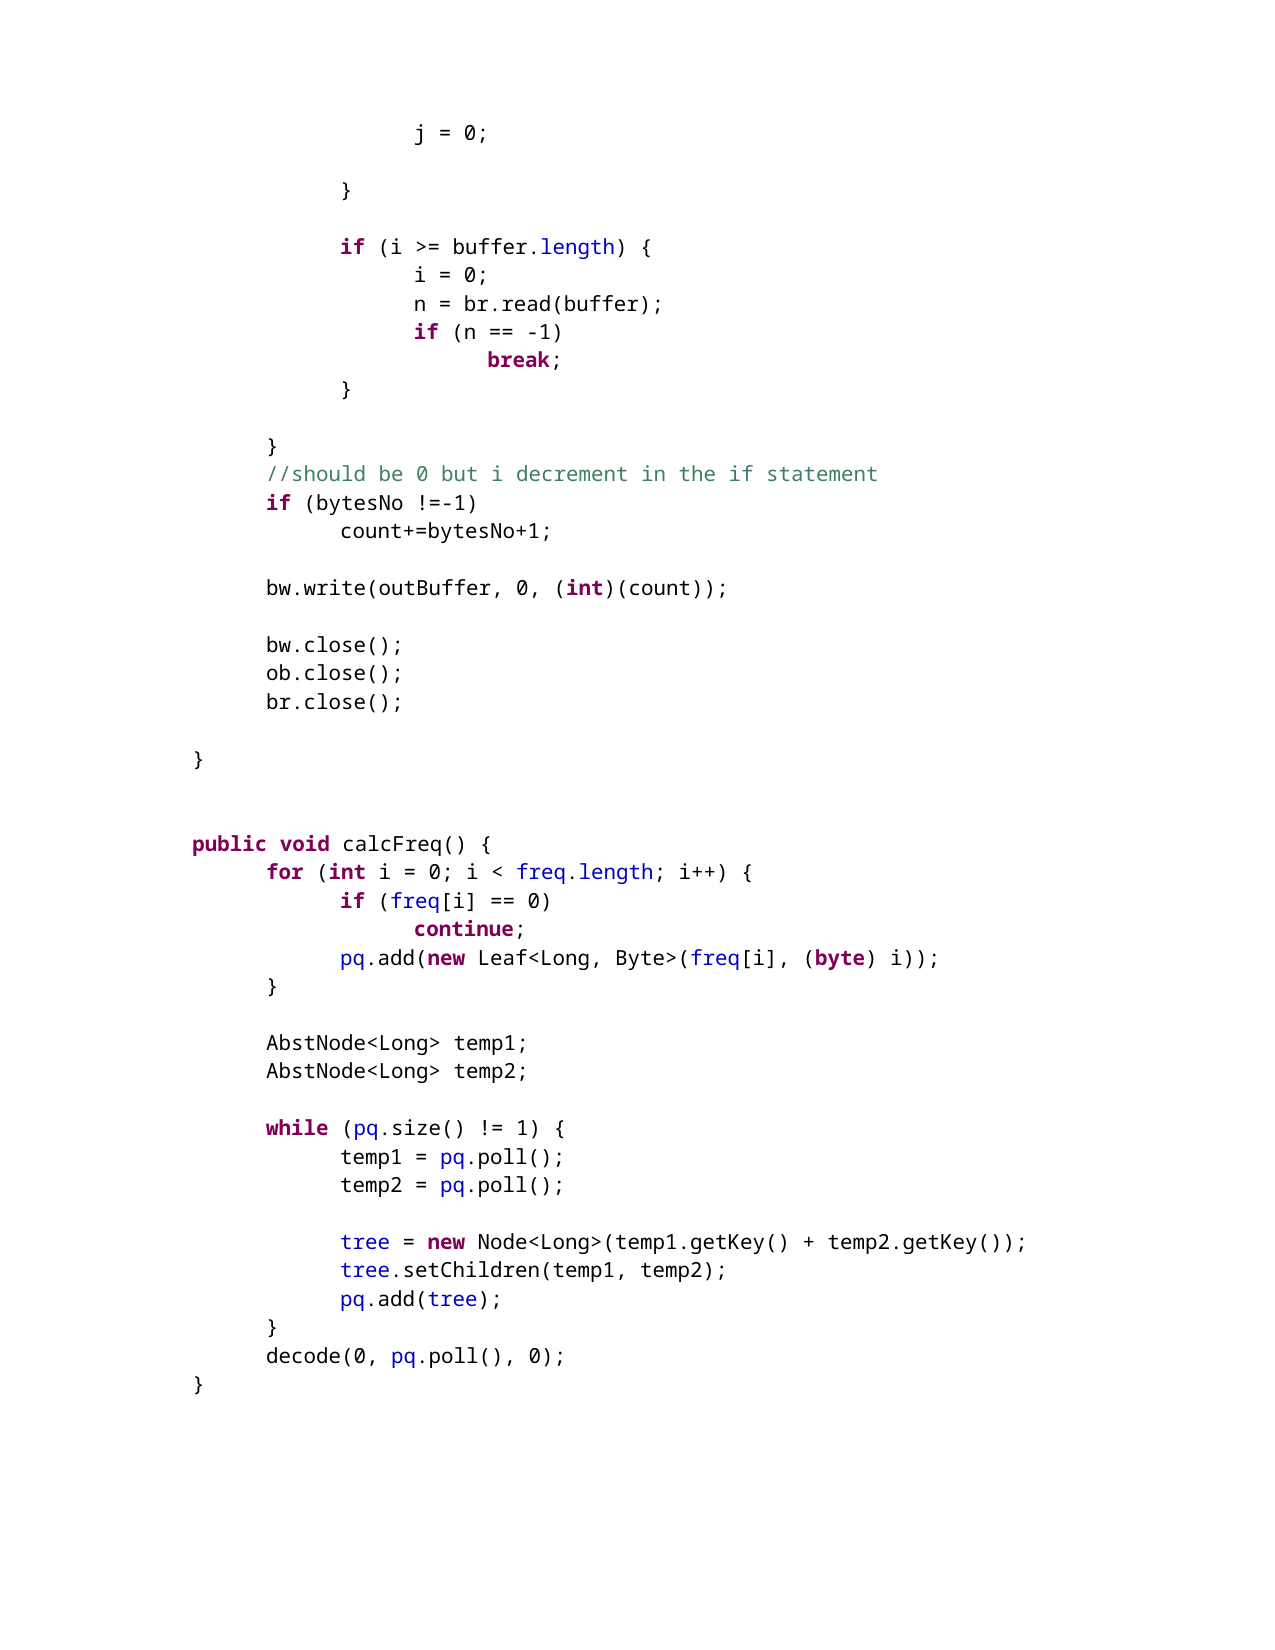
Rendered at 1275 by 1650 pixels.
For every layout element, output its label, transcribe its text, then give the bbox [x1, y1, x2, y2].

text if (bytesNo !=-1) [118, 488, 1157, 516]
text i = 0; [118, 260, 1157, 289]
text } [118, 431, 1157, 459]
text j = 0; [118, 118, 1157, 147]
text public void calcFreq() { [118, 829, 1157, 857]
text while (pq.size() != 1) { [118, 1113, 1157, 1142]
text } [118, 1369, 1157, 1398]
text decode(0, pq.poll(), 0); [118, 1341, 1157, 1369]
text AbstNode<Long> temp1; [118, 1028, 1157, 1057]
text } [118, 971, 1157, 1000]
text ob.close(); [118, 658, 1157, 687]
text n = br.read(buffer); [118, 289, 1157, 317]
text continue; [118, 914, 1157, 943]
text } [118, 744, 1157, 772]
text tree.setChildren(temp1, temp2); [118, 1256, 1157, 1284]
text break; [118, 346, 1157, 374]
text if (n == -1) [118, 317, 1157, 346]
text for (int i = 0; i < freq.length; i++) { [118, 857, 1157, 886]
text bw.close(); [118, 630, 1157, 658]
text AbstNode<Long> temp2; [118, 1057, 1157, 1085]
text temp1 = pq.poll(); [118, 1142, 1157, 1170]
text pq.add(tree); [118, 1284, 1157, 1312]
text br.close(); [118, 687, 1157, 715]
text pq.add(new Leaf<Long, Byte>(freq[i], (byte) i)); [118, 943, 1157, 971]
text if (freq[i] == 0) [118, 886, 1157, 914]
text } [118, 1312, 1157, 1341]
text if (i >= buffer.length) { [118, 232, 1157, 260]
text } [118, 374, 1157, 402]
text bw.write(outBuffer, 0, (int)(count)); [118, 573, 1157, 602]
text count+=bytesNo+1; [118, 516, 1157, 545]
text temp2 = pq.poll(); [118, 1170, 1157, 1199]
text } [118, 175, 1157, 203]
text //should be 0 but i decrement in the if statement [118, 459, 1157, 488]
text tree = new Node<Long>(temp1.getKey() + temp2.getKey()); [118, 1227, 1157, 1256]
